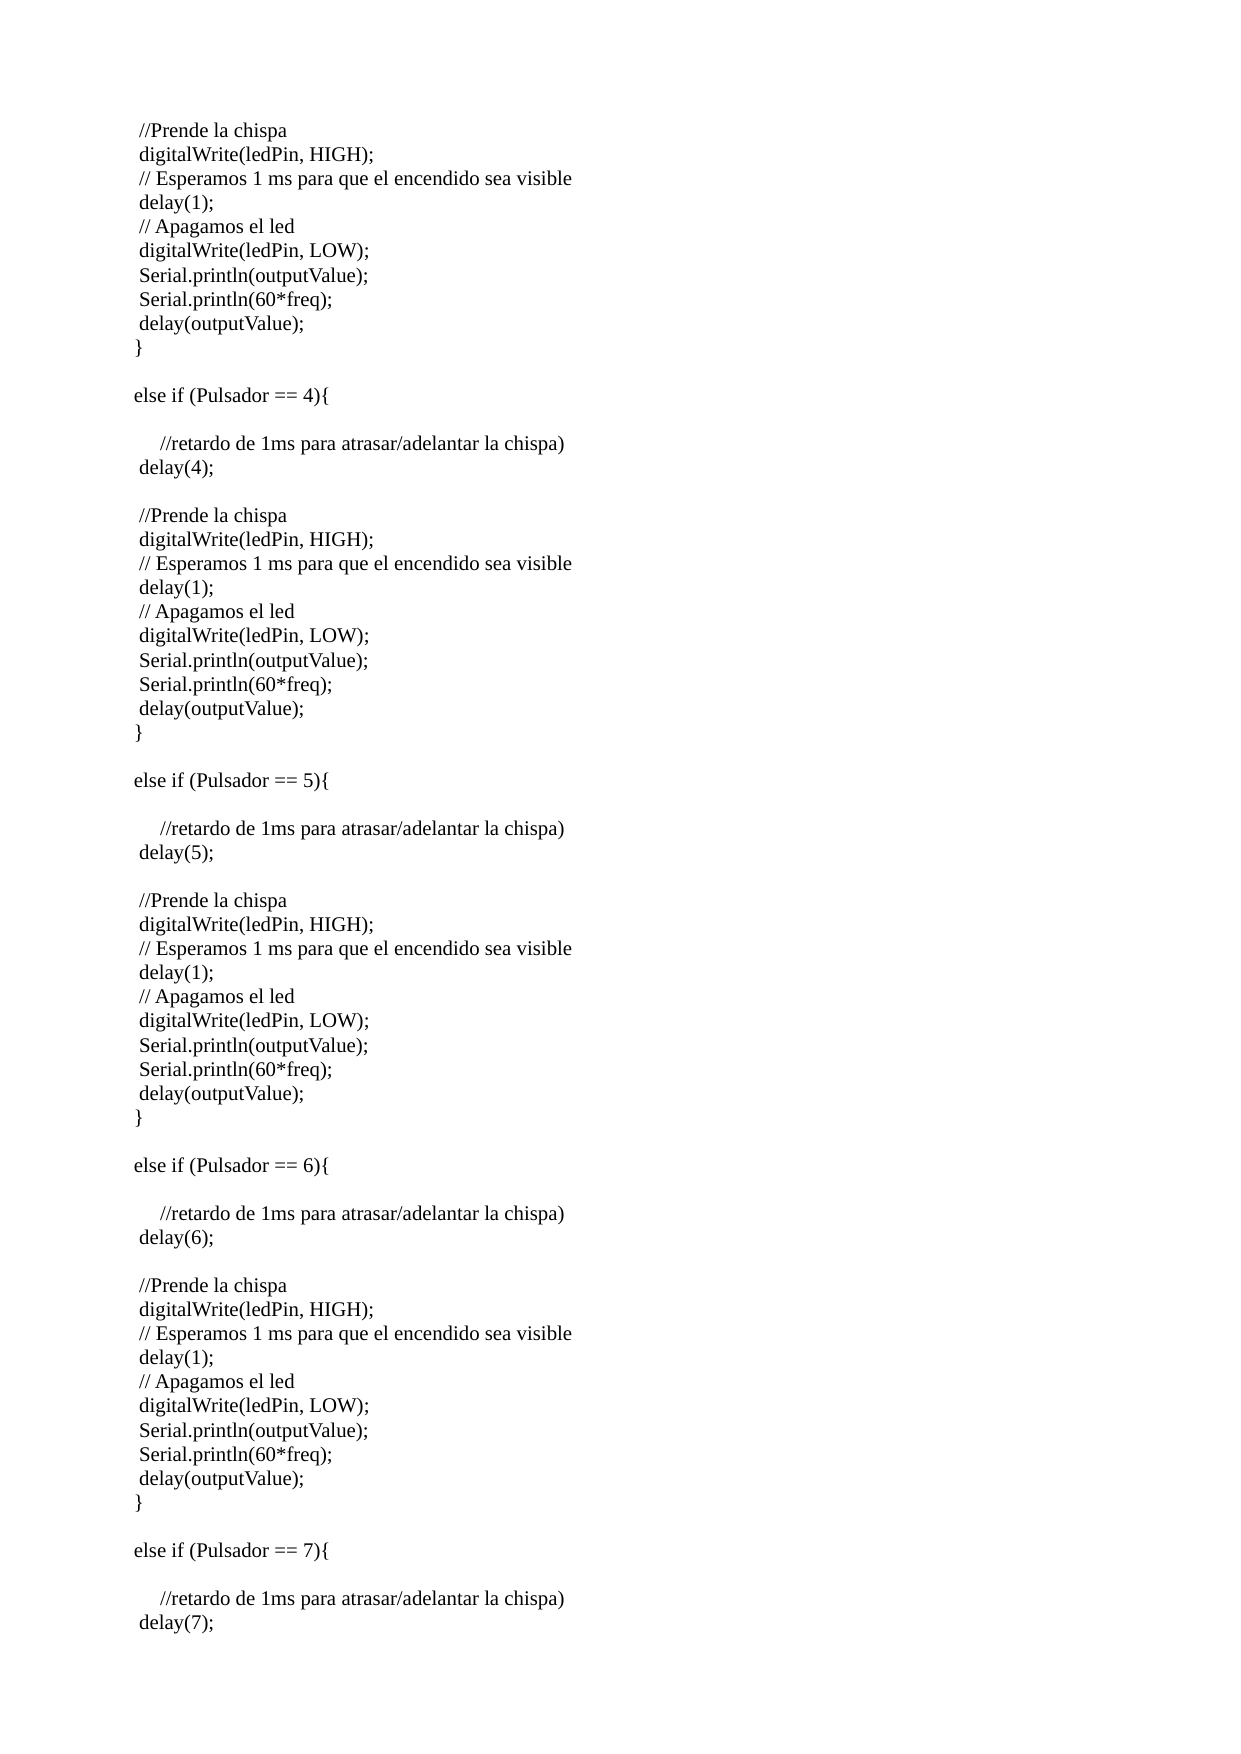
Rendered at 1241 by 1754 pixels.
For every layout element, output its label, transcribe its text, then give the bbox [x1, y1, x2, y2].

text // Apagamos el led [118, 984, 1122, 1008]
text delay(4); [118, 455, 1122, 479]
text //Prende la chispa [118, 1273, 1122, 1297]
text delay(1); [118, 1345, 1122, 1369]
text delay(outputValue); [118, 1081, 1122, 1105]
text Serial.println(outputValue); [118, 262, 1122, 287]
text //retardo de 1ms para atrasar/adelantar la chispa) [118, 816, 1122, 840]
text digitalWrite(ledPin, LOW); [118, 1008, 1122, 1032]
text digitalWrite(ledPin, HIGH); [118, 527, 1122, 551]
text Serial.println(60*freq); [118, 672, 1122, 696]
text Serial.println(60*freq); [118, 1057, 1122, 1081]
text //retardo de 1ms para atrasar/adelantar la chispa) [118, 431, 1122, 455]
text // Esperamos 1 ms para que el encendido sea visible [118, 551, 1122, 575]
text // Esperamos 1 ms para que el encendido sea visible [118, 936, 1122, 960]
text digitalWrite(ledPin, LOW); [118, 238, 1122, 262]
text } [118, 1490, 1122, 1514]
text Serial.println(outputValue); [118, 647, 1122, 672]
text else if (Pulsador == 6){ [118, 1153, 1122, 1177]
text delay(6); [118, 1225, 1122, 1249]
text //retardo de 1ms para atrasar/adelantar la chispa) [118, 1586, 1122, 1610]
text Serial.println(outputValue); [118, 1417, 1122, 1442]
text Serial.println(60*freq); [118, 1442, 1122, 1466]
text // Apagamos el led [118, 1369, 1122, 1393]
text // Esperamos 1 ms para que el encendido sea visible [118, 1321, 1122, 1345]
text else if (Pulsador == 5){ [118, 768, 1122, 792]
text digitalWrite(ledPin, HIGH); [118, 142, 1122, 166]
text digitalWrite(ledPin, LOW); [118, 1393, 1122, 1417]
text //Prende la chispa [118, 118, 1122, 142]
text delay(outputValue); [118, 1466, 1122, 1490]
text // Esperamos 1 ms para que el encendido sea visible [118, 166, 1122, 190]
text delay(outputValue); [118, 696, 1122, 720]
text Serial.println(60*freq); [118, 287, 1122, 311]
text } [118, 1105, 1122, 1129]
text //Prende la chispa [118, 503, 1122, 527]
text digitalWrite(ledPin, HIGH); [118, 1297, 1122, 1321]
text delay(1); [118, 190, 1122, 214]
text delay(1); [118, 575, 1122, 599]
text } [118, 720, 1122, 744]
text digitalWrite(ledPin, LOW); [118, 623, 1122, 647]
text delay(1); [118, 960, 1122, 984]
text // Apagamos el led [118, 214, 1122, 238]
text Serial.println(outputValue); [118, 1032, 1122, 1057]
text delay(7); [118, 1610, 1122, 1634]
text } [118, 335, 1122, 359]
text delay(outputValue); [118, 311, 1122, 335]
text // Apagamos el led [118, 599, 1122, 623]
text digitalWrite(ledPin, HIGH); [118, 912, 1122, 936]
text //retardo de 1ms para atrasar/adelantar la chispa) [118, 1201, 1122, 1225]
text else if (Pulsador == 7){ [118, 1538, 1122, 1562]
text else if (Pulsador == 4){ [118, 383, 1122, 407]
text delay(5); [118, 840, 1122, 864]
text //Prende la chispa [118, 888, 1122, 912]
